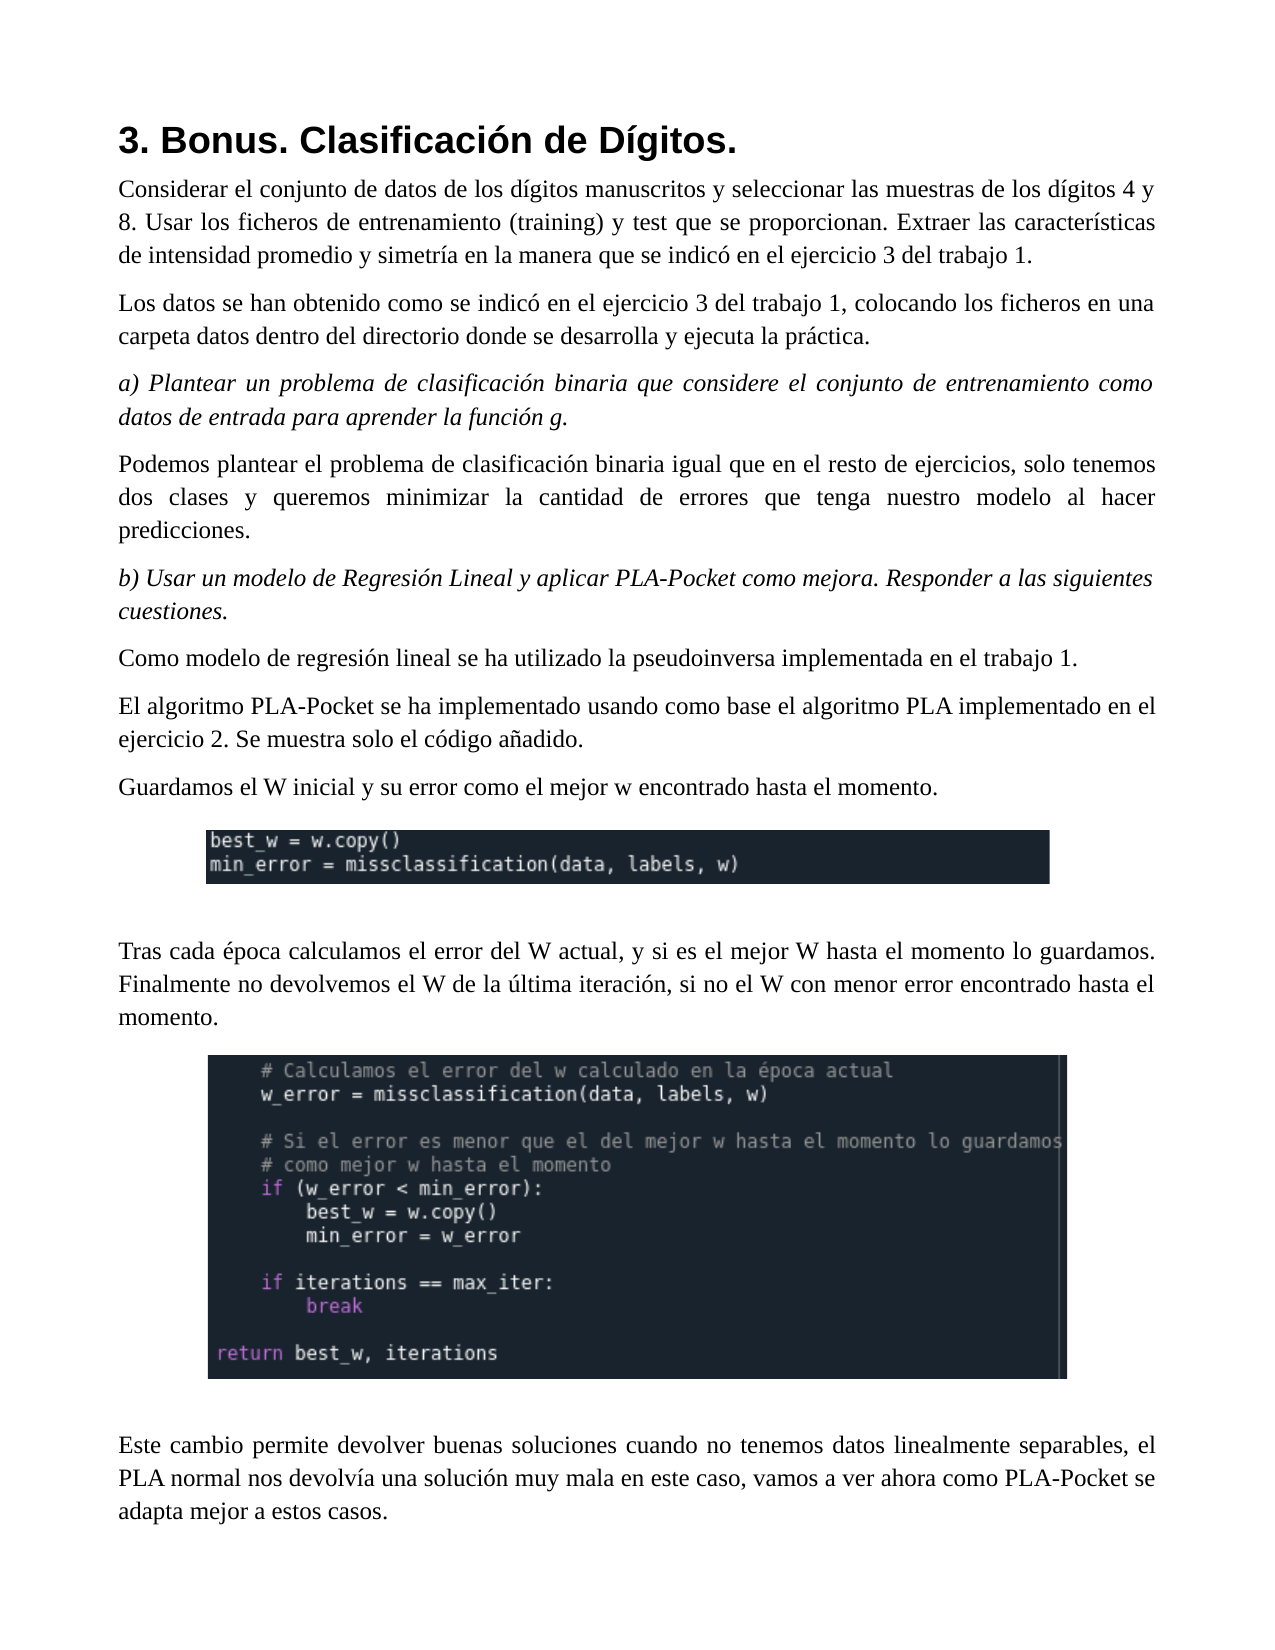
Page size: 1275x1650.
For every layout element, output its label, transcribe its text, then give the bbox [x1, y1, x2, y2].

text Tras cada época calculamos el error del W actual, y si es el mejor W hasta el momento lo guardamos. Finalmente no devolvemos el W de la última iteración, si no el W con menor error encontrado hasta el momento. [118, 936, 1157, 1031]
text El algoritmo PLA-Pocket se ha implementado usando como base el algoritmo PLA implementado en el ejercicio 2. Se muestra solo el código añadido. [118, 691, 1157, 753]
text Considerar el conjunto de datos de los dígitos manuscritos y seleccionar las muestras de los dígitos 4 y 8. Usar los ficheros de entrenamiento (training) y test que se proporcionan. Extraer las características de intensidad promedio y simetría en la manera que se indicó en el ejercicio 3 del trabajo 1. [118, 174, 1157, 269]
text Este cambio permite devolver buenas soluciones cuando no tenemos datos linealmente separables, el PLA normal nos devolvía una solución muy mala en este caso, vamos a ver ahora como PLA-Pocket se adapta mejor a estos casos. [118, 1430, 1157, 1525]
text Como modelo de regresión lineal se ha utilizado la pseudoinversa implementada en el trabajo 1. [118, 643, 1157, 672]
text b) Usar un modelo de Regresión Lineal y aplicar PLA-Pocket como mejora. Responder a las siguientes cuestiones. [118, 563, 1157, 624]
text a) Plantear un problema de clasificación binaria que considere el conjunto de entrenamiento como datos de entrada para aprender la función g. [118, 368, 1157, 430]
text Podemos plantear el problema de clasificación binaria igual que en el resto de ejercicios, solo tenemos dos clases y queremos minimizar la cantidad de errores que tenga nuestro modelo al hacer predicciones. [118, 449, 1157, 544]
text Guardamos el W inicial y su error como el mejor w encontrado hasta el momento. [118, 772, 1157, 800]
picture [206, 830, 1050, 884]
text Los datos se han obtenido como se indicó en el ejercicio 3 del trabajo 1, colocando los ficheros en una carpeta datos dentro del directorio donde se desarrolla y ejecuta la práctica. [118, 288, 1157, 350]
picture [207, 1055, 1068, 1379]
subtitle 3. Bonus. Clasificación de Dígitos. [118, 118, 1157, 162]
